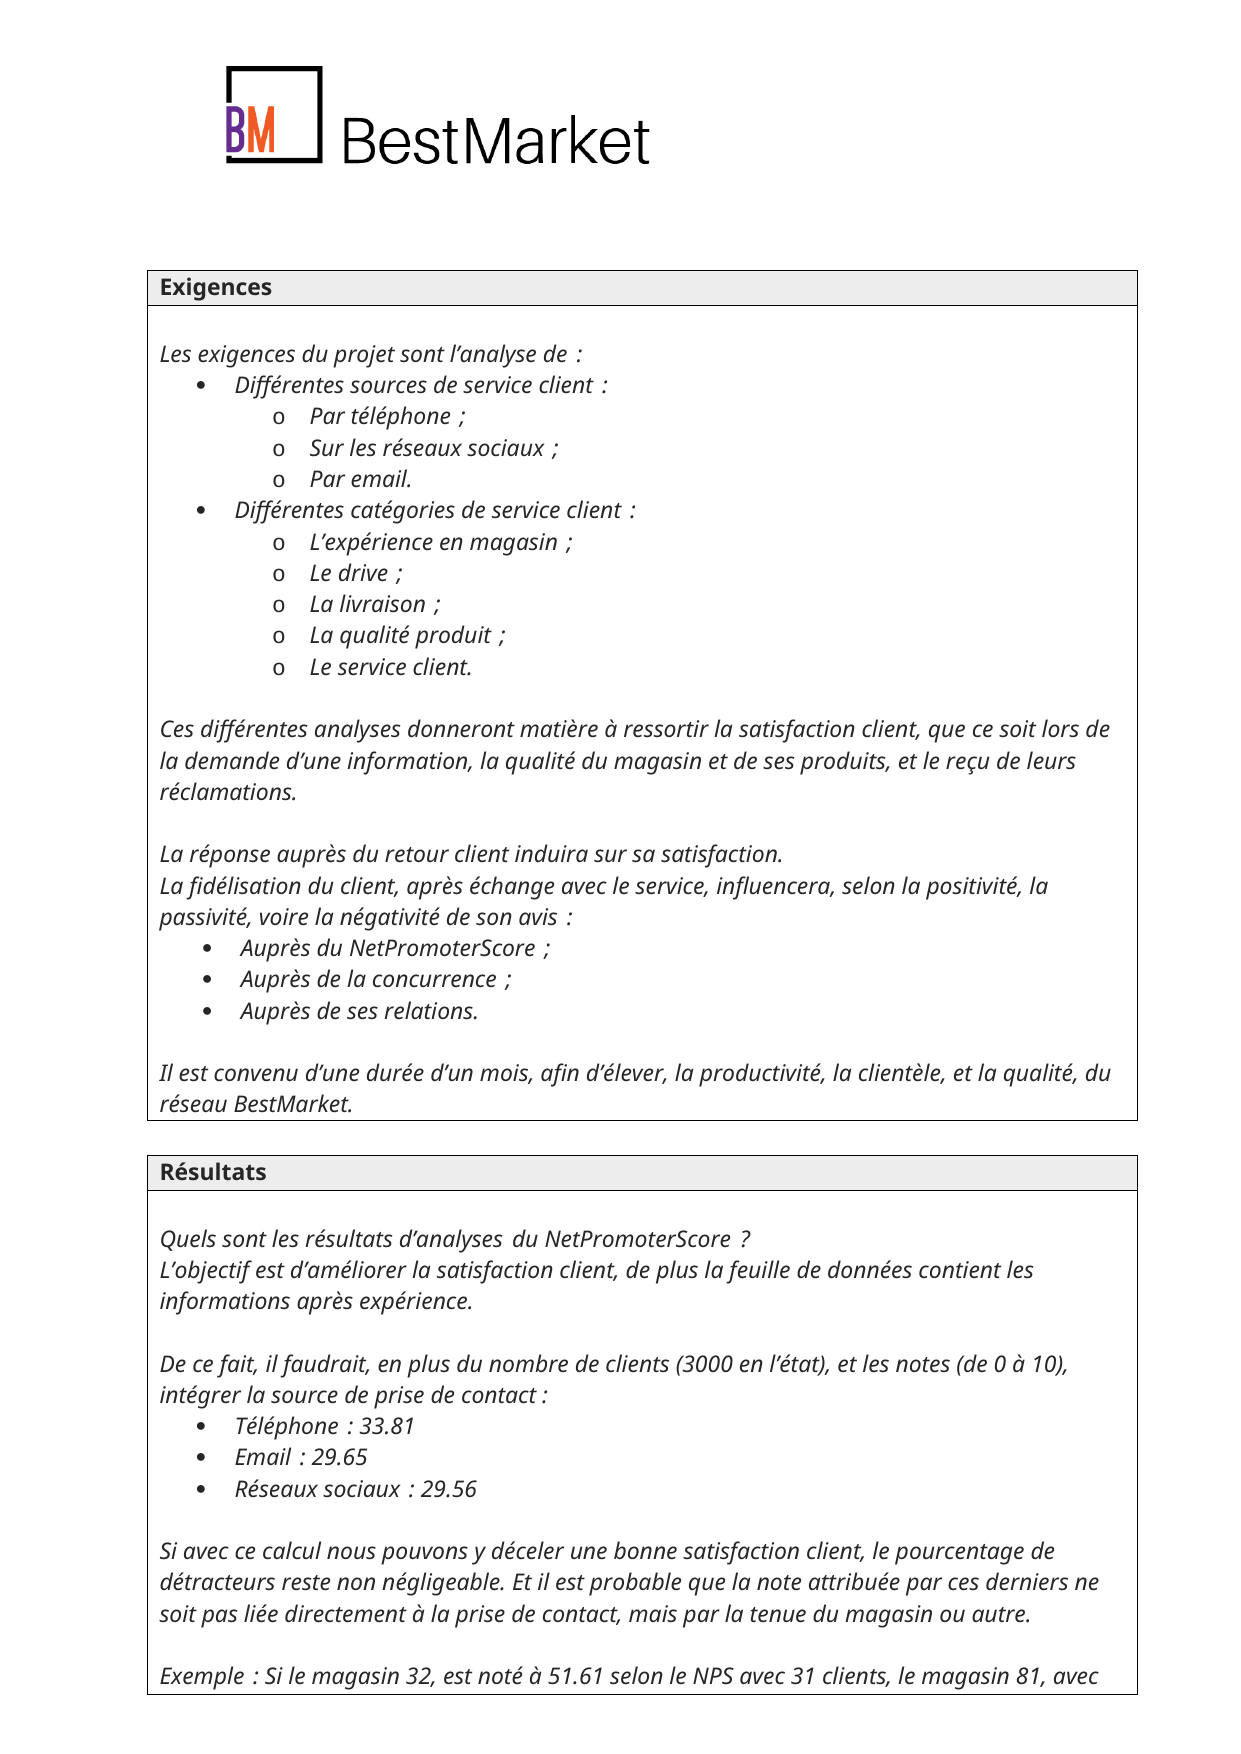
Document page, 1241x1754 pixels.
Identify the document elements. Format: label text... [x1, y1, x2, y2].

table_cell Quels sont les résultats d’analyses du NetPromoterScore ? L’objectif est d’améliorer la satisfaction client, de plus la feuille de données contient les informations après expérience. De ce fait, il faudrait, en plus du nombre de clients (3000 en l’état), et les notes (de 0 à 10), intégrer la source de prise de contact : Téléphone : 33.81 Email : 29.65 Réseaux sociaux : 29.56 Si avec ce calcul nous pouvons y déceler une bonne satisfaction client, le pourcentage de détracteurs reste non négligeable. Et il est probable que la note attribuée par ces derniers ne soit pas liée directement à la prise de contact, mais par la tenue du magasin ou autre. Exemple : Si le magasin 32, est noté à 51.61 selon le NPS avec 31 clients, le magasin 81, avec [148, 1191, 1137, 1694]
table_cell Les exigences du projet sont l’analyse de : Différentes sources de service client : Par téléphone ; Sur les réseaux sociaux ; Par email. Différentes catégories de service client : L’expérience en magasin ; Le drive ; La livraison ; La qualité produit ; Le service client. Ces différentes analyses donneront matière à ressortir la satisfaction client, que ce soit lors de la demande d’une information, la qualité du magasin et de ses produits, et le reçu de leurs réclamations. La réponse auprès du retour client induira sur sa satisfaction. La fidélisation du client, après échange avec le service, influencera, selon la positivité, la passivité, voire la négativité de son avis : Auprès du NetPromoterScore ; Auprès de la concurrence ; Auprès de ses relations. Il est convenu d’une durée d’un mois, afin d’élever, la productivité, la clientèle, et la qualité, du réseau BestMarket. [148, 306, 1137, 1120]
table_header Résultats [148, 1156, 1137, 1190]
table_header Exigences [148, 271, 1137, 305]
